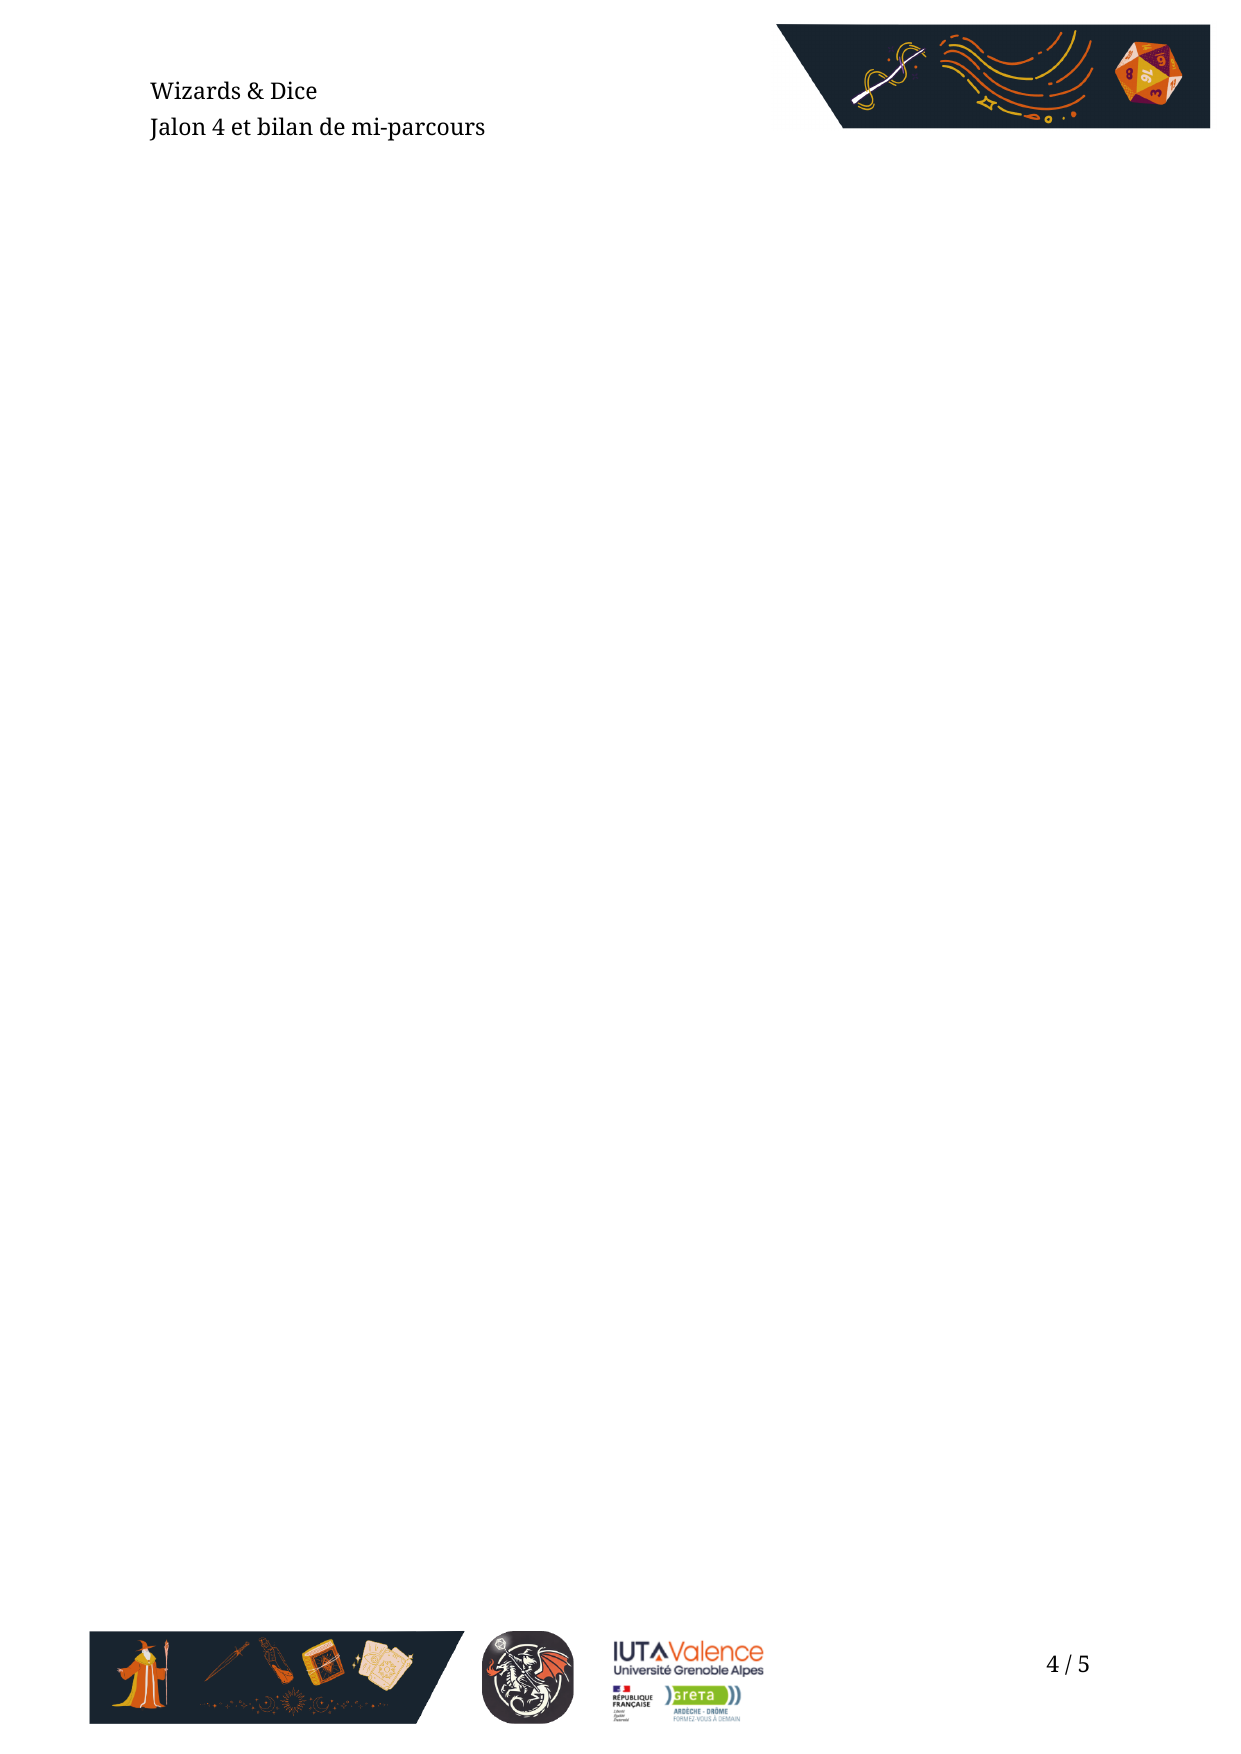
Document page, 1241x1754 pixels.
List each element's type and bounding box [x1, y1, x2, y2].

picture [771, 21, 1218, 131]
picture [81, 1620, 788, 1733]
